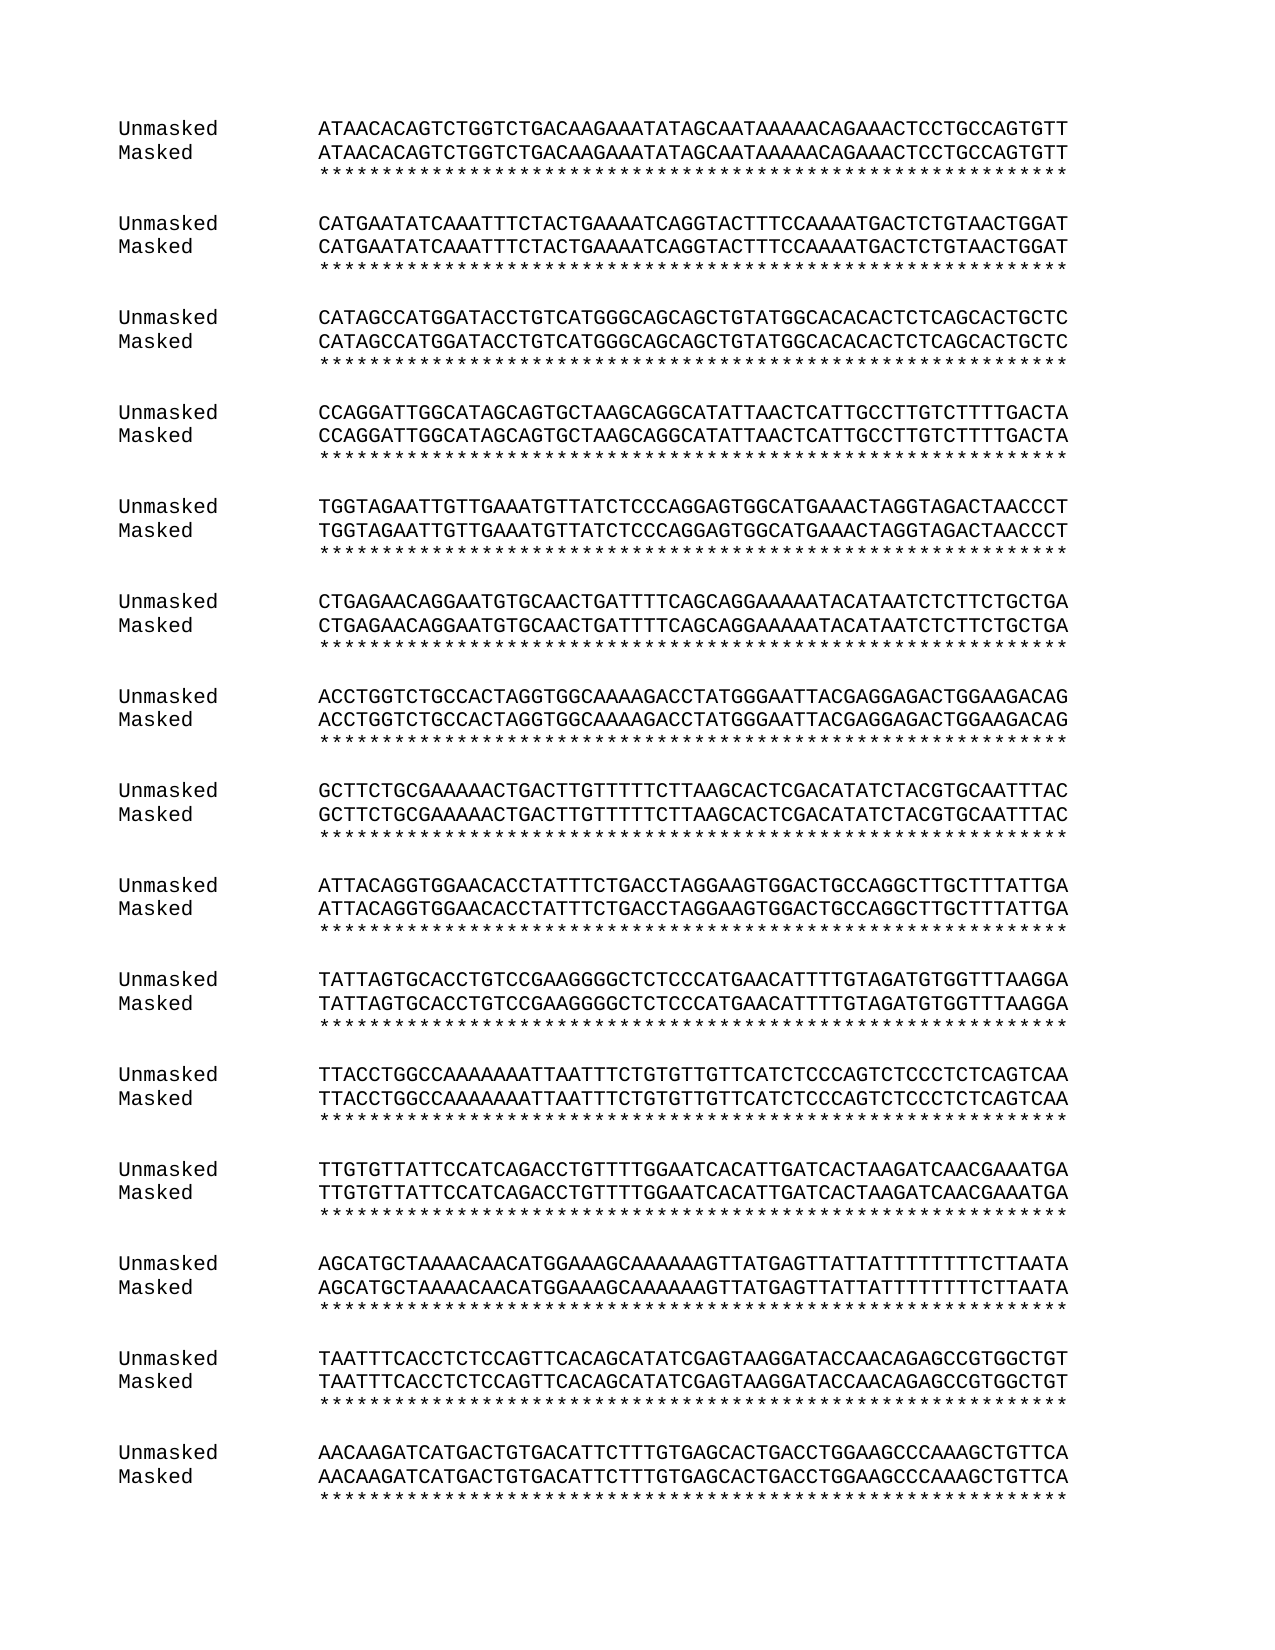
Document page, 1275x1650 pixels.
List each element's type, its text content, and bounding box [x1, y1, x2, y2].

text Unmasked AACAAGATCATGACTGTGACATTCTTTGTGAGCACTGACCTGGAAGCCCAAAGCTGTTCA [118, 1442, 1157, 1466]
text Unmasked CCAGGATTGGCATAGCAGTGCTAAGCAGGCATATTAACTCATTGCCTTGTCTTTTGACTA [118, 402, 1157, 426]
text ************************************************************ [118, 1300, 1157, 1324]
text Masked AGCATGCTAAAACAACATGGAAAGCAAAAAAGTTATGAGTTATTATTTTTTTTCTTAATA [118, 1277, 1157, 1300]
text ************************************************************ [118, 1017, 1157, 1040]
text Unmasked ATTACAGGTGGAACACCTATTTCTGACCTAGGAAGTGGACTGCCAGGCTTGCTTTATTGA [118, 875, 1157, 898]
text Unmasked CTGAGAACAGGAATGTGCAACTGATTTTCAGCAGGAAAAATACATAATCTCTTCTGCTGA [118, 591, 1157, 615]
text ************************************************************ [118, 260, 1157, 284]
text ************************************************************ [118, 1206, 1157, 1229]
text Unmasked AGCATGCTAAAACAACATGGAAAGCAAAAAAGTTATGAGTTATTATTTTTTTTCTTAATA [118, 1253, 1157, 1277]
text Masked TTGTGTTATTCCATCAGACCTGTTTTGGAATCACATTGATCACTAAGATCAACGAAATGA [118, 1182, 1157, 1206]
text Masked ACCTGGTCTGCCACTAGGTGGCAAAAGACCTATGGGAATTACGAGGAGACTGGAAGACAG [118, 709, 1157, 733]
text ************************************************************ [118, 827, 1157, 851]
text ************************************************************ [118, 354, 1157, 378]
text Unmasked ACCTGGTCTGCCACTAGGTGGCAAAAGACCTATGGGAATTACGAGGAGACTGGAAGACAG [118, 686, 1157, 709]
text ************************************************************ [118, 638, 1157, 662]
text ************************************************************ [118, 544, 1157, 567]
text Masked TTACCTGGCCAAAAAAATTAATTTCTGTGTTGTTCATCTCCCAGTCTCCCTCTCAGTCAA [118, 1088, 1157, 1111]
text ************************************************************ [118, 922, 1157, 946]
text Unmasked TATTAGTGCACCTGTCCGAAGGGGCTCTCCCATGAACATTTTGTAGATGTGGTTTAAGGA [118, 969, 1157, 993]
text Masked TATTAGTGCACCTGTCCGAAGGGGCTCTCCCATGAACATTTTGTAGATGTGGTTTAAGGA [118, 993, 1157, 1017]
text Unmasked TTACCTGGCCAAAAAAATTAATTTCTGTGTTGTTCATCTCCCAGTCTCCCTCTCAGTCAA [118, 1064, 1157, 1088]
text Masked CCAGGATTGGCATAGCAGTGCTAAGCAGGCATATTAACTCATTGCCTTGTCTTTTGACTA [118, 426, 1157, 449]
text Masked GCTTCTGCGAAAAACTGACTTGTTTTTCTTAAGCACTCGACATATCTACGTGCAATTTAC [118, 804, 1157, 827]
text ************************************************************ [118, 165, 1157, 189]
text Unmasked TTGTGTTATTCCATCAGACCTGTTTTGGAATCACATTGATCACTAAGATCAACGAAATGA [118, 1158, 1157, 1182]
text Unmasked CATGAATATCAAATTTCTACTGAAAATCAGGTACTTTCCAAAATGACTCTGTAACTGGAT [118, 213, 1157, 236]
text Masked CTGAGAACAGGAATGTGCAACTGATTTTCAGCAGGAAAAATACATAATCTCTTCTGCTGA [118, 615, 1157, 638]
text Unmasked TAATTTCACCTCTCCAGTTCACAGCATATCGAGTAAGGATACCAACAGAGCCGTGGCTGT [118, 1348, 1157, 1371]
text ************************************************************ [118, 1111, 1157, 1135]
text ************************************************************ [118, 733, 1157, 757]
text ************************************************************ [118, 1395, 1157, 1419]
text ************************************************************ [118, 449, 1157, 473]
text Masked CATAGCCATGGATACCTGTCATGGGCAGCAGCTGTATGGCACACACTCTCAGCACTGCTC [118, 331, 1157, 354]
text ************************************************************ [118, 1489, 1157, 1513]
text Masked ATTACAGGTGGAACACCTATTTCTGACCTAGGAAGTGGACTGCCAGGCTTGCTTTATTGA [118, 898, 1157, 922]
text Masked CATGAATATCAAATTTCTACTGAAAATCAGGTACTTTCCAAAATGACTCTGTAACTGGAT [118, 236, 1157, 260]
text Unmasked CATAGCCATGGATACCTGTCATGGGCAGCAGCTGTATGGCACACACTCTCAGCACTGCTC [118, 307, 1157, 331]
text Masked ATAACACAGTCTGGTCTGACAAGAAATATAGCAATAAAAACAGAAACTCCTGCCAGTGTT [118, 142, 1157, 165]
text Unmasked ATAACACAGTCTGGTCTGACAAGAAATATAGCAATAAAAACAGAAACTCCTGCCAGTGTT [118, 118, 1157, 142]
text Unmasked GCTTCTGCGAAAAACTGACTTGTTTTTCTTAAGCACTCGACATATCTACGTGCAATTTAC [118, 780, 1157, 804]
text Masked TAATTTCACCTCTCCAGTTCACAGCATATCGAGTAAGGATACCAACAGAGCCGTGGCTGT [118, 1371, 1157, 1395]
text Unmasked TGGTAGAATTGTTGAAATGTTATCTCCCAGGAGTGGCATGAAACTAGGTAGACTAACCCT [118, 496, 1157, 520]
text Masked TGGTAGAATTGTTGAAATGTTATCTCCCAGGAGTGGCATGAAACTAGGTAGACTAACCCT [118, 520, 1157, 544]
text Masked AACAAGATCATGACTGTGACATTCTTTGTGAGCACTGACCTGGAAGCCCAAAGCTGTTCA [118, 1466, 1157, 1489]
